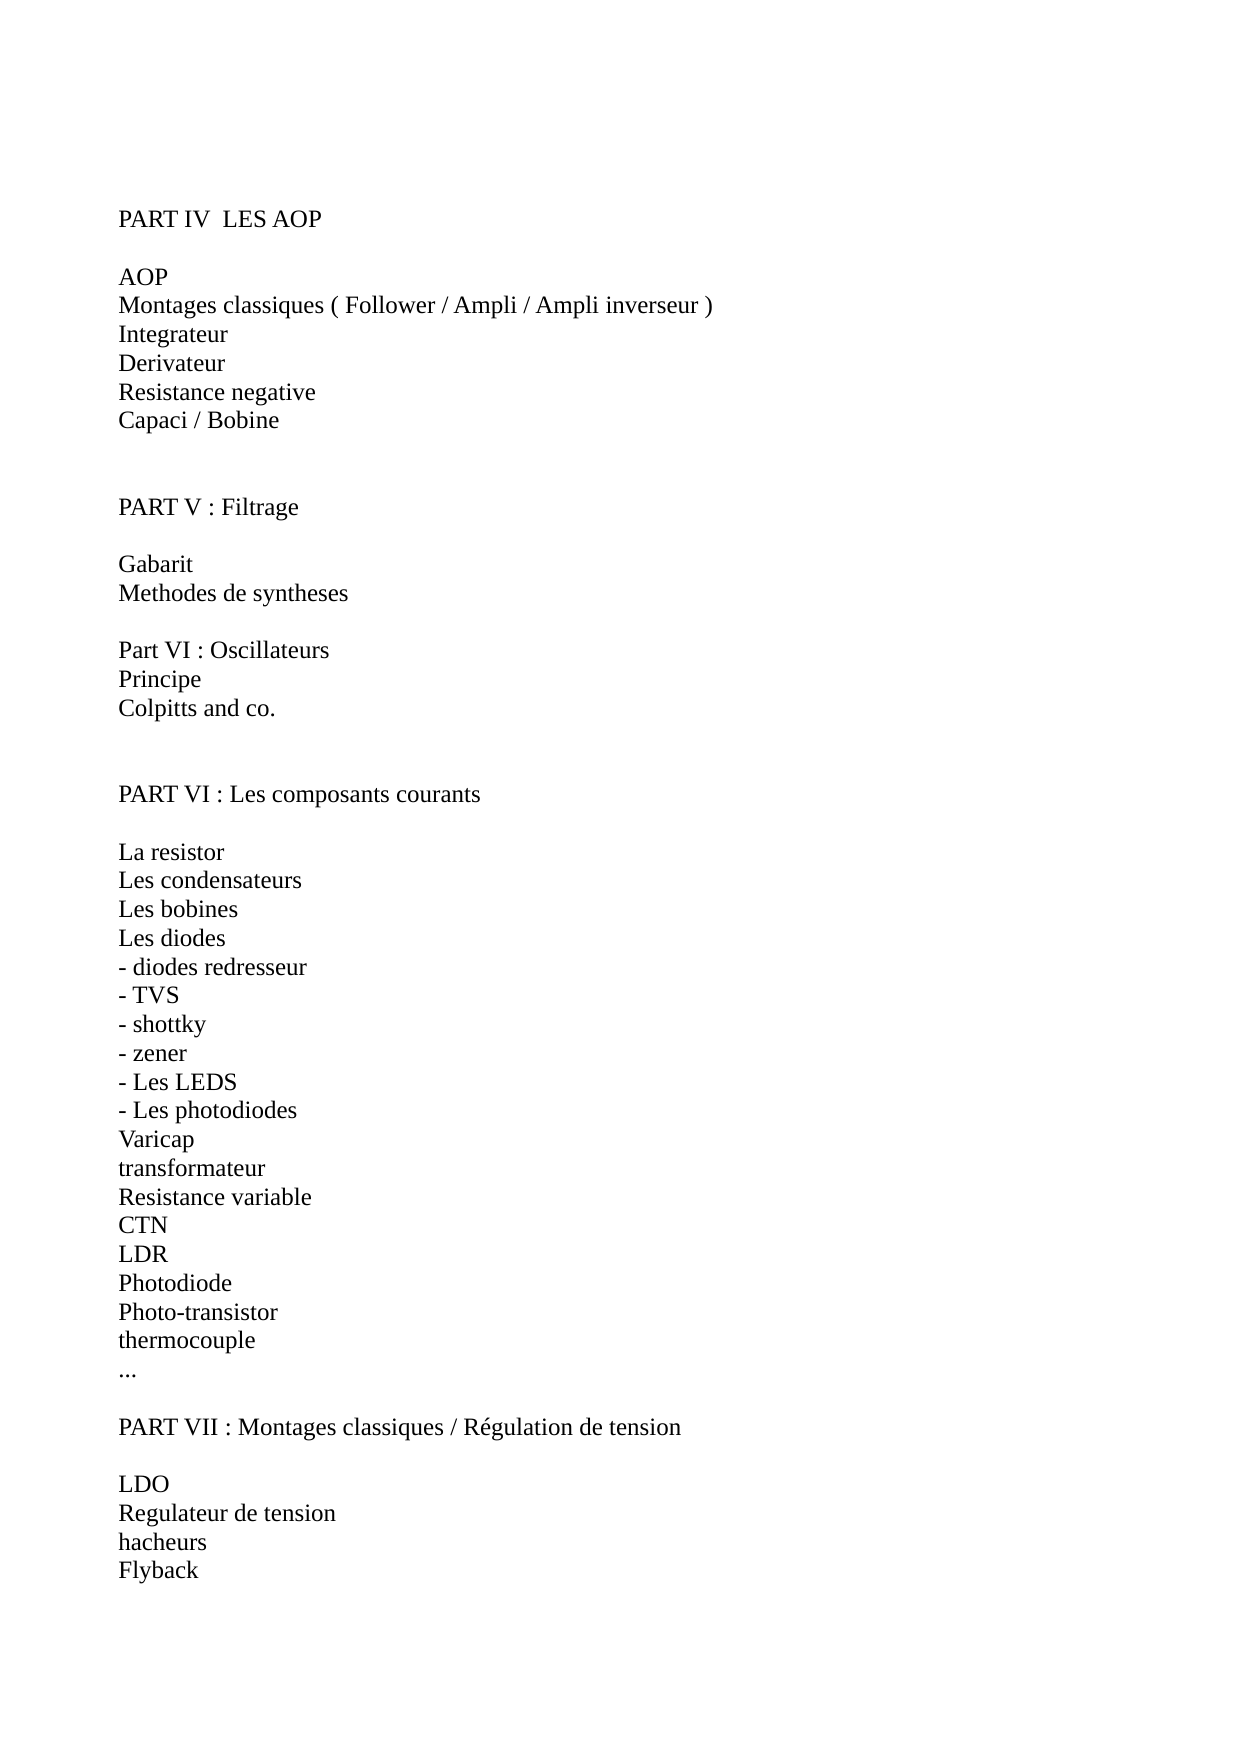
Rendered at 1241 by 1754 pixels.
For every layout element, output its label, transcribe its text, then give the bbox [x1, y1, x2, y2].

text Methodes de syntheses [118, 578, 1122, 607]
text Gabarit [118, 549, 1122, 578]
text Les condensateurs [118, 866, 1122, 894]
text Capaci / Bobine [118, 406, 1122, 434]
text AOP [118, 262, 1122, 291]
text - shottky [118, 1009, 1122, 1038]
text hacheurs [118, 1527, 1122, 1556]
text LDR [118, 1239, 1122, 1268]
text PART VI : Les composants courants [118, 779, 1122, 808]
text Montages classiques ( Follower / Ampli / Ampli inverseur ) [118, 291, 1122, 319]
text Les diodes [118, 923, 1122, 952]
text CTN [118, 1211, 1122, 1239]
text PART V : Filtrage [118, 492, 1122, 521]
text Part VI : Oscillateurs [118, 636, 1122, 664]
text Colpitts and co. [118, 693, 1122, 722]
text Resistance variable [118, 1182, 1122, 1211]
text - Les photodiodes [118, 1096, 1122, 1124]
text Varicap [118, 1124, 1122, 1153]
text Photo-transistor [118, 1297, 1122, 1326]
text Derivateur [118, 348, 1122, 377]
text Regulateur de tension [118, 1498, 1122, 1527]
text - zener [118, 1038, 1122, 1067]
text Photodiode [118, 1268, 1122, 1297]
text Integrateur [118, 319, 1122, 348]
text Les bobines [118, 894, 1122, 923]
text transformateur [118, 1153, 1122, 1182]
text thermocouple [118, 1326, 1122, 1354]
text - TVS [118, 981, 1122, 1009]
text LDO [118, 1469, 1122, 1498]
text - Les LEDS [118, 1067, 1122, 1096]
text - diodes redresseur [118, 952, 1122, 981]
text PART VII : Montages classiques / Régulation de tension [118, 1412, 1122, 1441]
text Principe [118, 664, 1122, 693]
text La resistor [118, 837, 1122, 866]
text PART IV LES AOP [118, 204, 1122, 233]
text Flyback [118, 1556, 1122, 1584]
text Resistance negative [118, 377, 1122, 406]
text ... [118, 1354, 1122, 1383]
